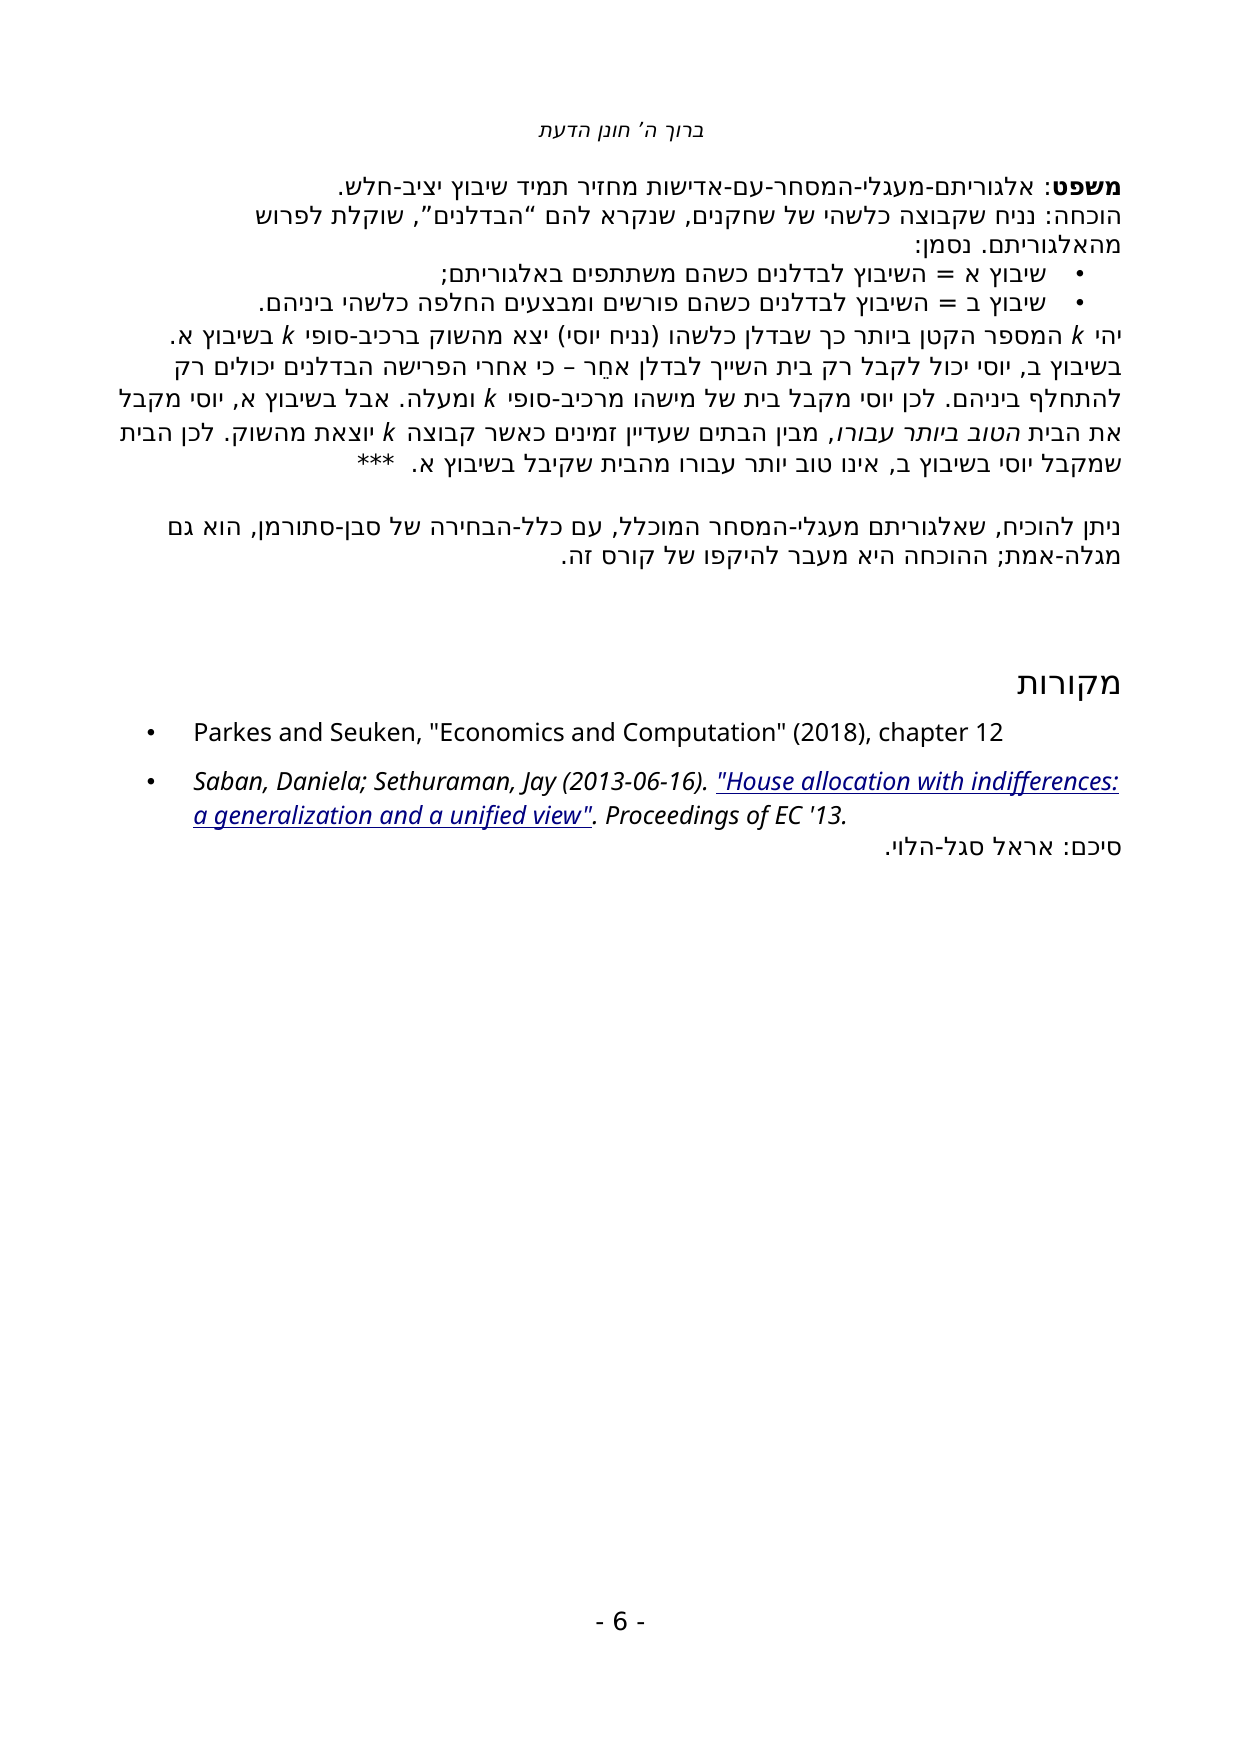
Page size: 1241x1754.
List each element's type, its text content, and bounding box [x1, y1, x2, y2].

text הוכחה: נניח שקבוצה כלשהי של שחקנים, שנקרא להם “הבדלנים”, שוקלת לפרוש מהאלגוריתם. נסמן: [118, 201, 1122, 259]
list Parkes and Seuken, "Economics and Computation" (2018), chapter 12 [156, 715, 1122, 749]
list שיבוץ ב = השיבוץ לבדלנים כשהם פורשים ומבצעים החלפה כלשהי ביניהם. [118, 288, 1084, 318]
list שיבוץ א = השיבוץ לבדלנים כשהם משתתפים באלגוריתם; [118, 259, 1084, 288]
list Saban, Daniela; Sethuraman, Jay (2013-06-16). "House allocation with indifferences: a generalization and a unified view". Proceedings of EC '13. [156, 764, 1122, 832]
subtitle מקורות [118, 664, 1122, 703]
text ניתן להוכיח, שאלגוריתם מעגלי-המסחר המוכלל, עם כלל-הבחירה של סבן-סתורמן, הוא גם מגלה-אמת; ההוכחה היא מעבר להיקפו של קורס זה. [118, 512, 1122, 571]
text יהי k המספר הקטן ביותר כך שבדלן כלשהו (נניח יוסי) יצא מהשוק ברכיב-סופי k בשיבוץ א. בשיבוץ ב, יוסי יכול לקבל רק בית השייך לבדלן אחֵר – כי אחרי הפרישה הבדלנים יכולים רק להתחלף ביניהם. לכן יוסי מקבל בית של מישהו מרכיב-סופי k ומעלה. אבל בשיבוץ א, יוסי מקבל את הבית הטוב ביותר עבורו, מבין הבתים שעדיין זמינים כאשר קבוצה k יוצאת מהשוק. לכן הבית שמקבל יוסי בשיבוץ ב, אינו טוב יותר עבורו מהבית שקיבל בשיבוץ א. *** [118, 318, 1122, 478]
text משפט: אלגוריתם-מעגלי-המסחר-עם-אדישות מחזיר תמיד שיבוץ יציב-חלש. [118, 172, 1122, 201]
text סיכם: אראל סגל-הלוי. [118, 832, 1122, 861]
